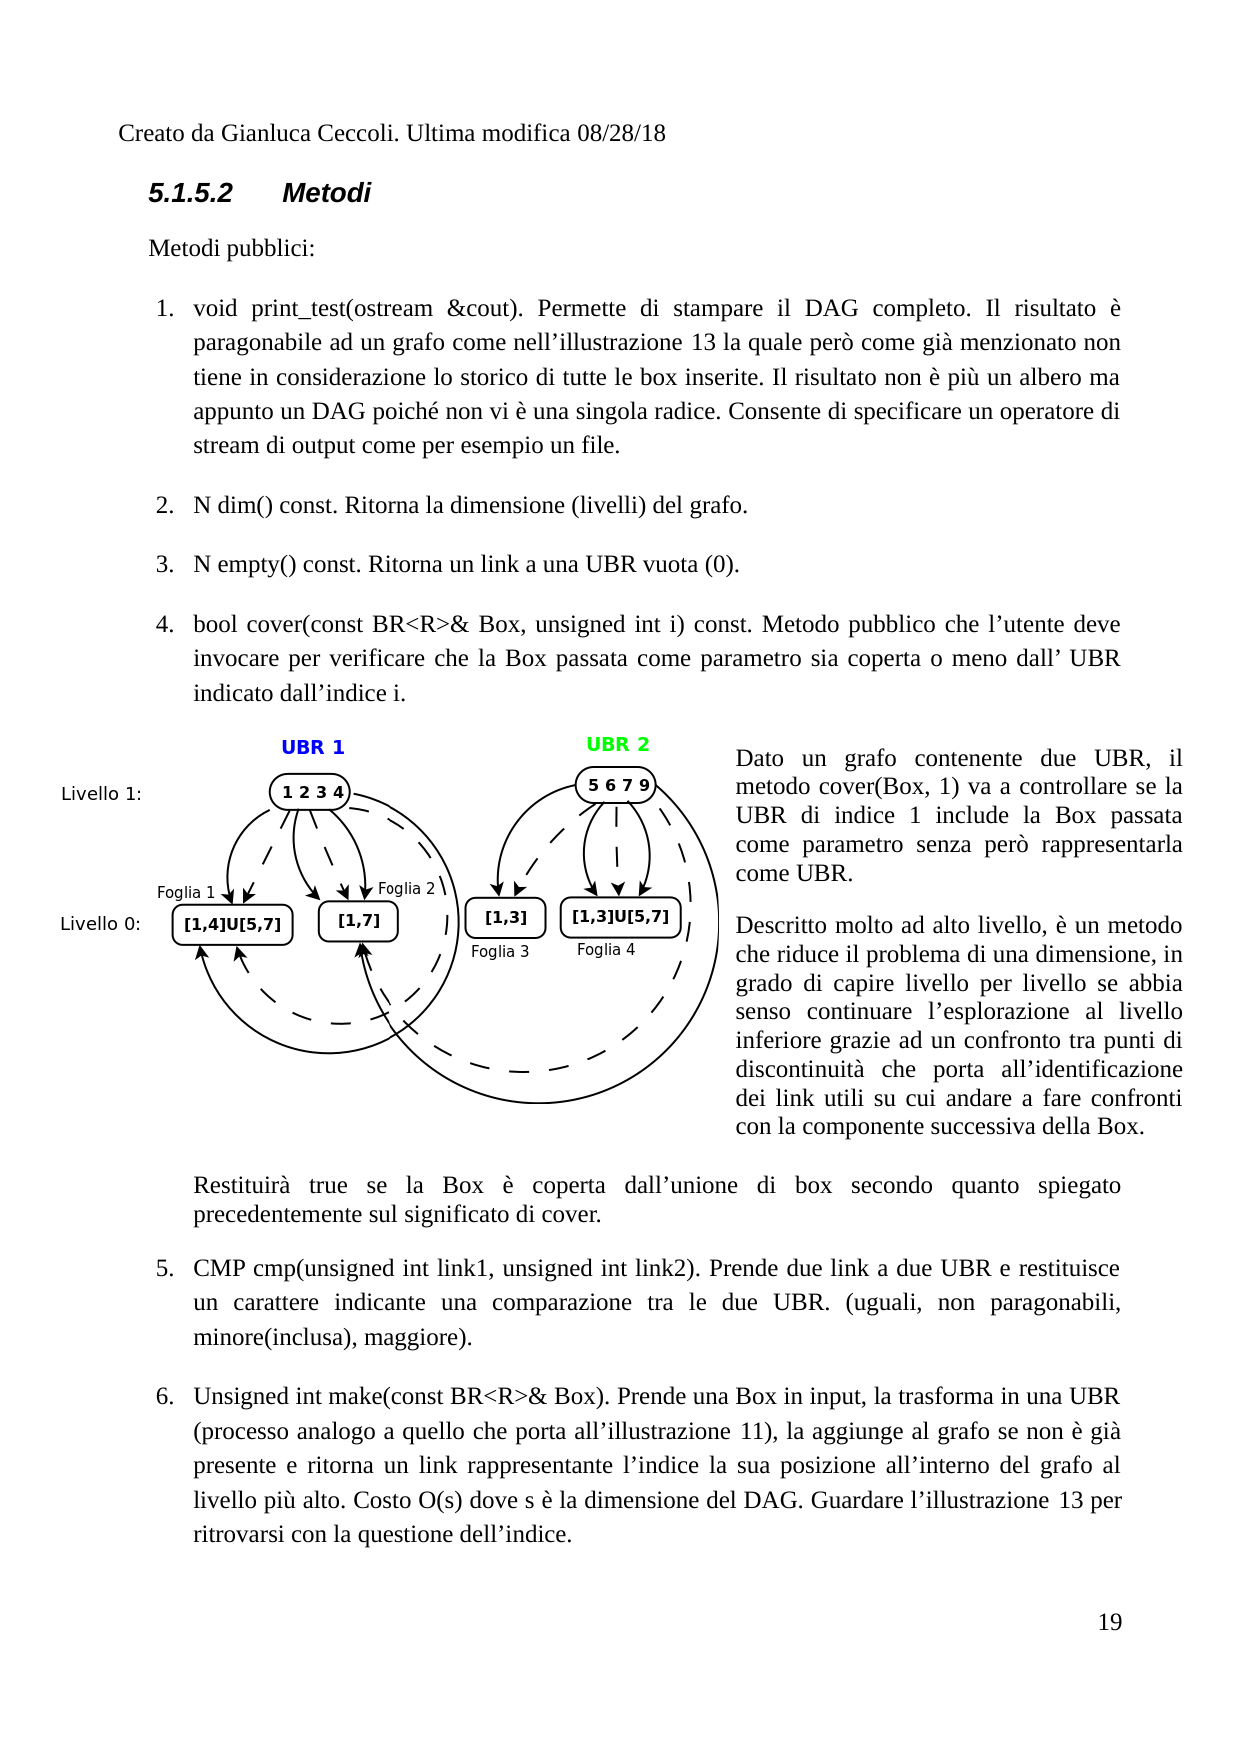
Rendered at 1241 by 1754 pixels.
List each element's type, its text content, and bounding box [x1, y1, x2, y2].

list CMP cmp(unsigned int link1, unsigned int link2). Prende due link a due UBR e restituisce un carattere indicante una comparazione tra le due UBR. (uguali, non paragonabili, minore(inclusa), maggiore). [156, 1253, 1122, 1351]
list Restituirà true se la Box è coperta dall’unione di box secondo quanto spiegato precedentemente sul significato di cover. [156, 1170, 1122, 1228]
list N dim() const. Ritorna la dimensione (livelli) del grafo. [156, 490, 1122, 519]
table_header Dato un grafo contenente due UBR, il metodo cover(Box, 1) va a controllare se la UBR di indice 1 include la Box passata come parametro senza però rappresentarla come UBR. Descritto molto ad alto livello, è un metodo che riduce il problema di una dimensione, in grado di capire livello per livello se abbia senso continuare l’esplorazione al livello inferiore grazie ad un confronto tra punti di discontinuità che porta all’identificazione dei link utili su cui andare a fare confronti con la componente successiva della Box. [731, 726, 1189, 1158]
picture [60, 735, 719, 1104]
list bool cover(const BR<R>& Box, unsigned int i) const. Metodo pubblico che l’utente deve invocare per verificare che la Box passata come parametro sia coperta o meno dall’ UBR indicato dall’indice i. [156, 609, 1122, 707]
subtitle Metodi [148, 176, 1122, 208]
list Unsigned int make(const BR<R>& Box). Prende una Box in input, la trasforma in una UBR (processo analogo a quello che porta all’illustrazione 11), la aggiunge al grafo se non è già presente e ritorna un link rappresentante l’indice la sua posizione all’interno del grafo al livello più alto. Costo O(s) dove s è la dimensione del DAG. Guardare l’illustrazione 13 per ritrovarsi con la questione dell’indice. [156, 1381, 1122, 1548]
list void print_test(ostream &cout). Permette di stampare il DAG completo. Il risultato è paragonabile ad un grafo come nell’illustrazione 13 la quale però come già menzionato non tiene in considerazione lo storico di tutte le box inserite. Il risultato non è più un albero ma appunto un DAG poiché non vi è una singola radice. Consente di specificare un operatore di stream di output come per esempio un file. [156, 293, 1122, 459]
list N empty() const. Ritorna un link a una UBR vuota (0). [156, 549, 1122, 578]
text Metodi pubblici: [148, 233, 1122, 262]
table_header [51, 726, 730, 1158]
